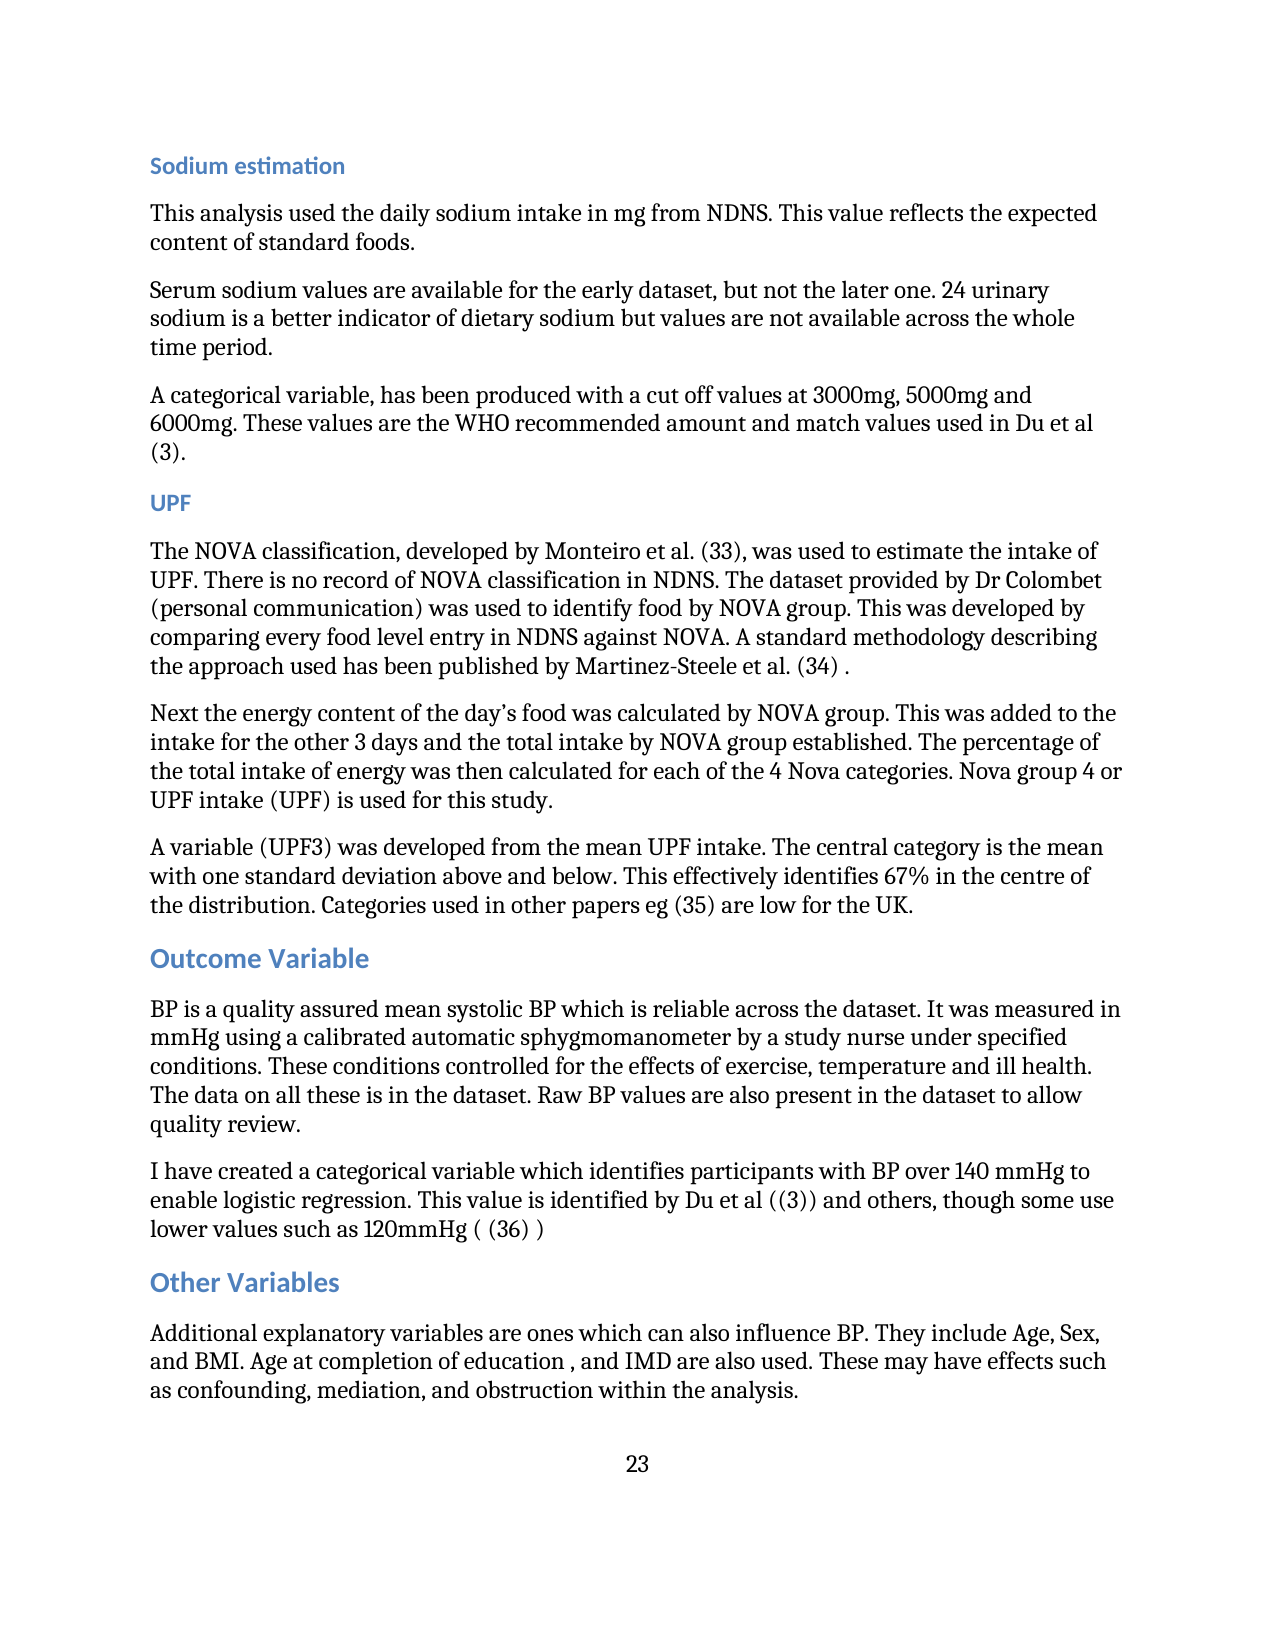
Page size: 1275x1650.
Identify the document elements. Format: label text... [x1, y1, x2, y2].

text I have created a categorical variable which identifies participants with BP over 140 mmHg to enable logistic regression. This value is identified by Du et al ((3)) and others, though some use lower values such as 120mmHg ( (36) ) [150, 1157, 1125, 1243]
text BP is a quality assured mean systolic BP which is reliable across the dataset. It was measured in mmHg using a calibrated automatic sphygmomanometer by a study nurse under specified conditions. These conditions controlled for the effects of exercise, temperature and ill health. The data on all these is in the dataset. Raw BP values are also present in the dataset to allow quality review. [150, 994, 1125, 1138]
text Next the energy content of the day’s food was calculated by NOVA group. This was added to the intake for the other 3 days and the total intake by NOVA group established. The percentage of the total intake of energy was then calculated for each of the 4 Nova categories. Nova group 4 or UPF intake (UPF) is used for this study. [150, 699, 1125, 814]
subtitle Sodium estimation [150, 150, 1125, 181]
subtitle Other Variables [150, 1264, 1125, 1300]
text Serum sodium values are available for the early dataset, but not the later one. 24 urinary sodium is a better indicator of dietary sodium but values are not available across the whole time period. [150, 276, 1125, 362]
subtitle UPF [150, 488, 1125, 518]
text The NOVA classification, developed by Monteiro et al. (33), was used to estimate the intake of UPF. There is no record of NOVA classification in NDNS. The dataset provided by Dr Colombet (personal communication) was used to identify food by NOVA group. This was developed by comparing every food level entry in NDNS against NOVA. A standard methodology describing the approach used has been published by Martinez-Steele et al. (34) . [150, 537, 1125, 681]
text A variable (UPF3) was developed from the mean UPF intake. The central category is the mean with one standard deviation above and below. This effectively identifies 67% in the centre of the distribution. Categories used in other papers eg (35) are low for the UK. [150, 833, 1125, 919]
text This analysis used the daily sodium intake in mg from NDNS. This value reflects the expected content of standard foods. [150, 199, 1125, 257]
text A categorical variable, has been produced with a cut off values at 3000mg, 5000mg and 6000mg. These values are the WHO recommended amount and match values used in Du et al (3). [150, 381, 1125, 467]
text Additional explanatory variables are ones which can also influence BP. They include Age, Sex, and BMI. Age at completion of education , and IMD are also used. These may have effects such as confounding, mediation, and obstruction within the analysis. [150, 1318, 1125, 1405]
subtitle Outcome Variable [150, 940, 1125, 976]
